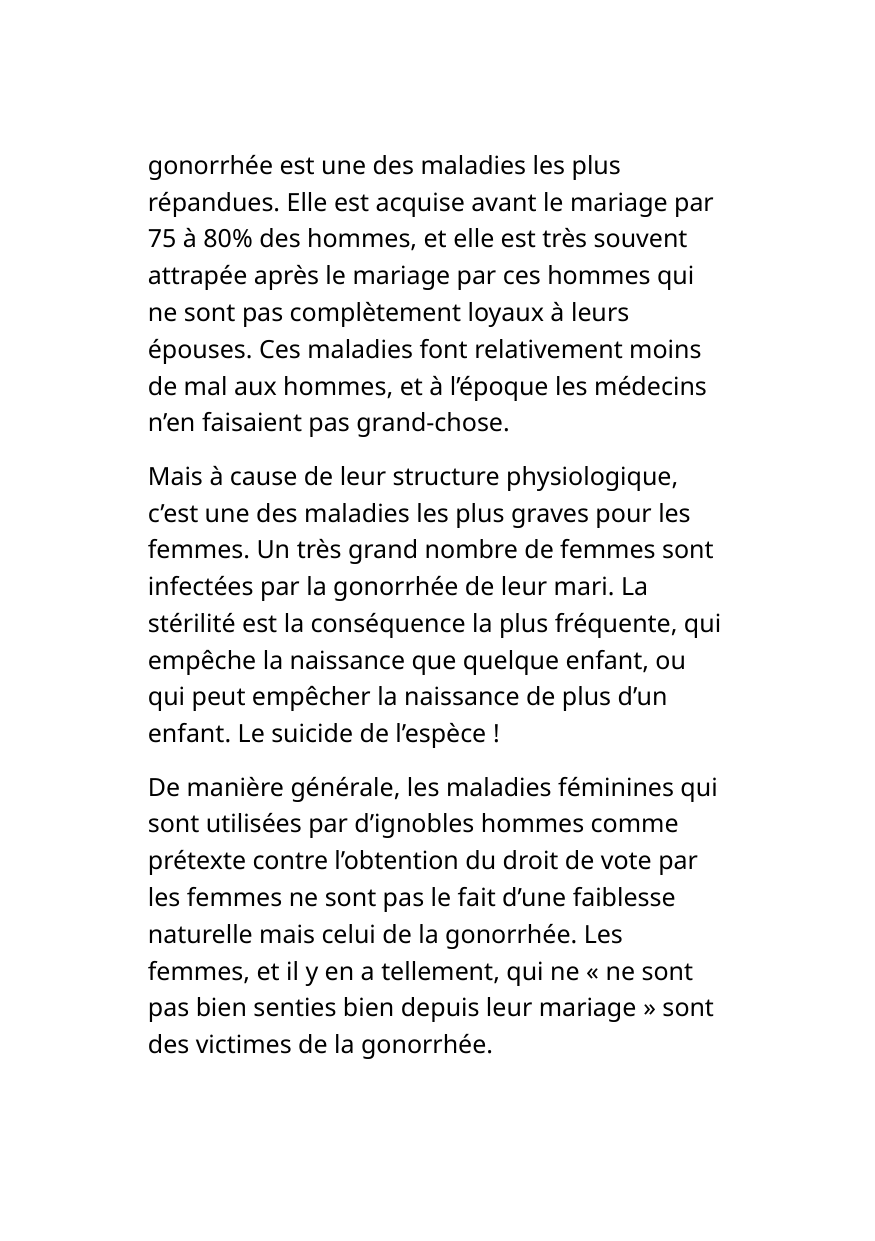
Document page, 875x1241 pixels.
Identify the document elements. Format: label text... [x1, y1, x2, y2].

text gonorrhée est une des maladies les plus répandues. Elle est acquise avant le mariage par 75 à 80% des hommes, et elle est très souvent attrapée après le mariage par ces hommes qui ne sont pas complètement loyaux à leurs épouses. Ces maladies font relativement moins de mal aux hommes, et à l’époque les médecins n’en faisaient pas grand-chose. [148, 148, 726, 439]
text Mais à cause de leur structure physiologique, c’est une des maladies les plus graves pour les femmes. Un très grand nombre de femmes sont infectées par la gonorrhée de leur mari. La stérilité est la conséquence la plus fréquente, qui empêche la naissance que quelque enfant, ou qui peut empêcher la naissance de plus d’un enfant. Le suicide de l’espèce ! [148, 458, 726, 750]
text De manière générale, les maladies féminines qui sont utilisées par d’ignobles hommes comme prétexte contre l’obtention du droit de vote par les femmes ne sont pas le fait d’une faiblesse naturelle mais celui de la gonorrhée. Les femmes, et il y en a tellement, qui ne « ne sont pas bien senties bien depuis leur mariage » sont des victimes de la gonorrhée. [148, 769, 726, 1061]
